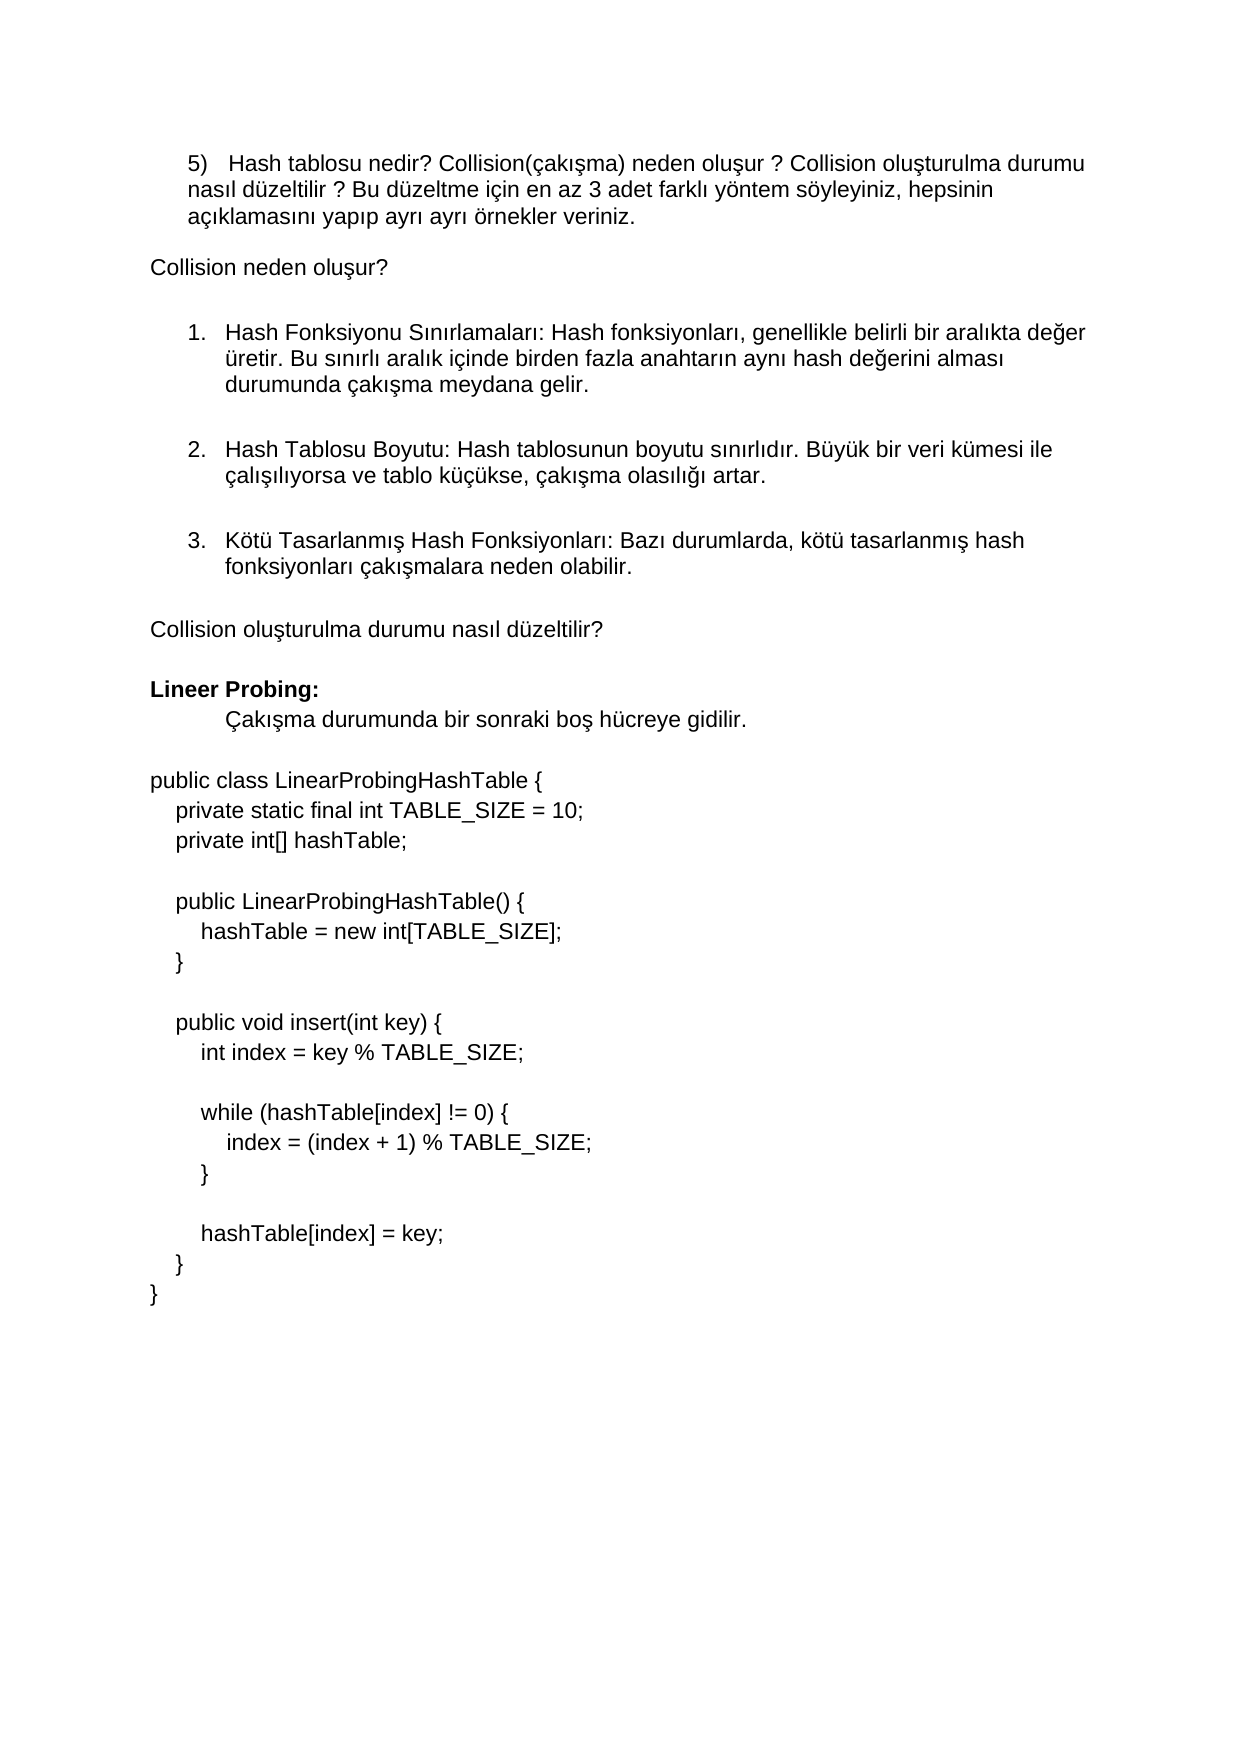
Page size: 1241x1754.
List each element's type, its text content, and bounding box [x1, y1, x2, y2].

text Collision neden oluşur? [150, 254, 1090, 280]
text } [150, 1159, 1090, 1186]
text hashTable[index] = key; [150, 1220, 1090, 1246]
text 5) Hash tablosu nedir? Collision(çakışma) neden oluşur ? Collision oluşturulma durumu nasıl düzeltilir ? Bu düzeltme için en az 3 adet farklı yöntem söyleyiniz, hepsinin açıklamasını yapıp ayrı ayrı örnekler veriniz. [187, 150, 1090, 229]
text public class LinearProbingHashTable { [150, 767, 1090, 793]
text public LinearProbingHashTable() { [150, 888, 1090, 914]
text } [150, 1280, 1090, 1307]
text Collision oluşturulma durumu nasıl düzeltilir? [150, 616, 1090, 642]
text Çakışma durumunda bir sonraki boş hücreye gidilir. [150, 706, 1090, 733]
list Hash Fonksiyonu Sınırlamaları: Hash fonksiyonları, genellikle belirli bir aralıkta değer üretir. Bu sınırlı aralık içinde birden fazla anahtarın aynı hash değerini alması durumunda çakışma meydana gelir. [187, 319, 1090, 398]
list Hash Tablosu Boyutu: Hash tablosunun boyutu sınırlıdır. Büyük bir veri kümesi ile çalışılıyorsa ve tablo küçükse, çakışma olasılığı artar. [187, 436, 1090, 489]
list Kötü Tasarlanmış Hash Fonksiyonları: Bazı durumlarda, kötü tasarlanmış hash fonksiyonları çakışmalara neden olabilir. [187, 527, 1090, 579]
text while (hashTable[index] != 0) { [150, 1099, 1090, 1125]
text } [150, 948, 1090, 974]
text } [150, 1250, 1090, 1276]
text private static final int TABLE_SIZE = 10; [150, 797, 1090, 823]
text hashTable = new int[TABLE_SIZE]; [150, 918, 1090, 944]
text index = (index + 1) % TABLE_SIZE; [150, 1129, 1090, 1156]
text private int[] hashTable; [150, 827, 1090, 853]
text Lineer Probing: [150, 676, 1090, 702]
text int index = key % TABLE_SIZE; [150, 1039, 1090, 1065]
text public void insert(int key) { [150, 1008, 1090, 1035]
